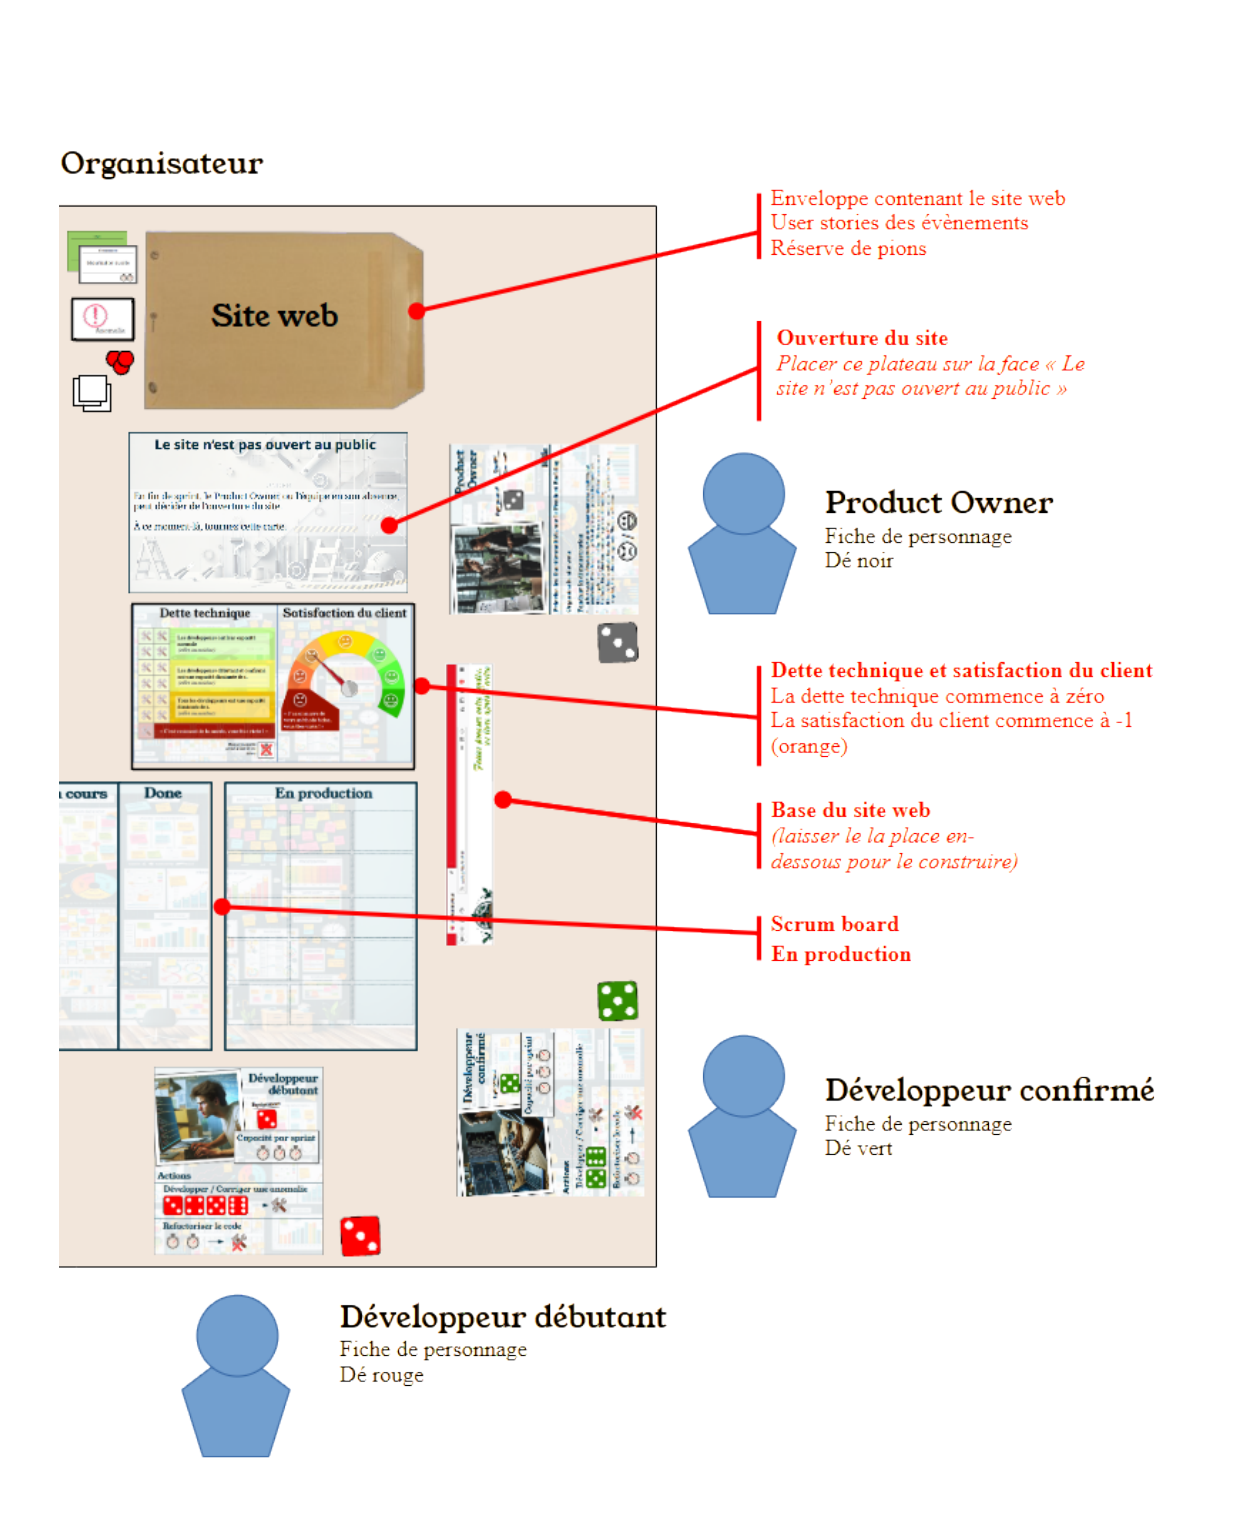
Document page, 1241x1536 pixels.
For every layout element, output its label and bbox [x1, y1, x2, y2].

picture [1001, 70, 1155, 1472]
